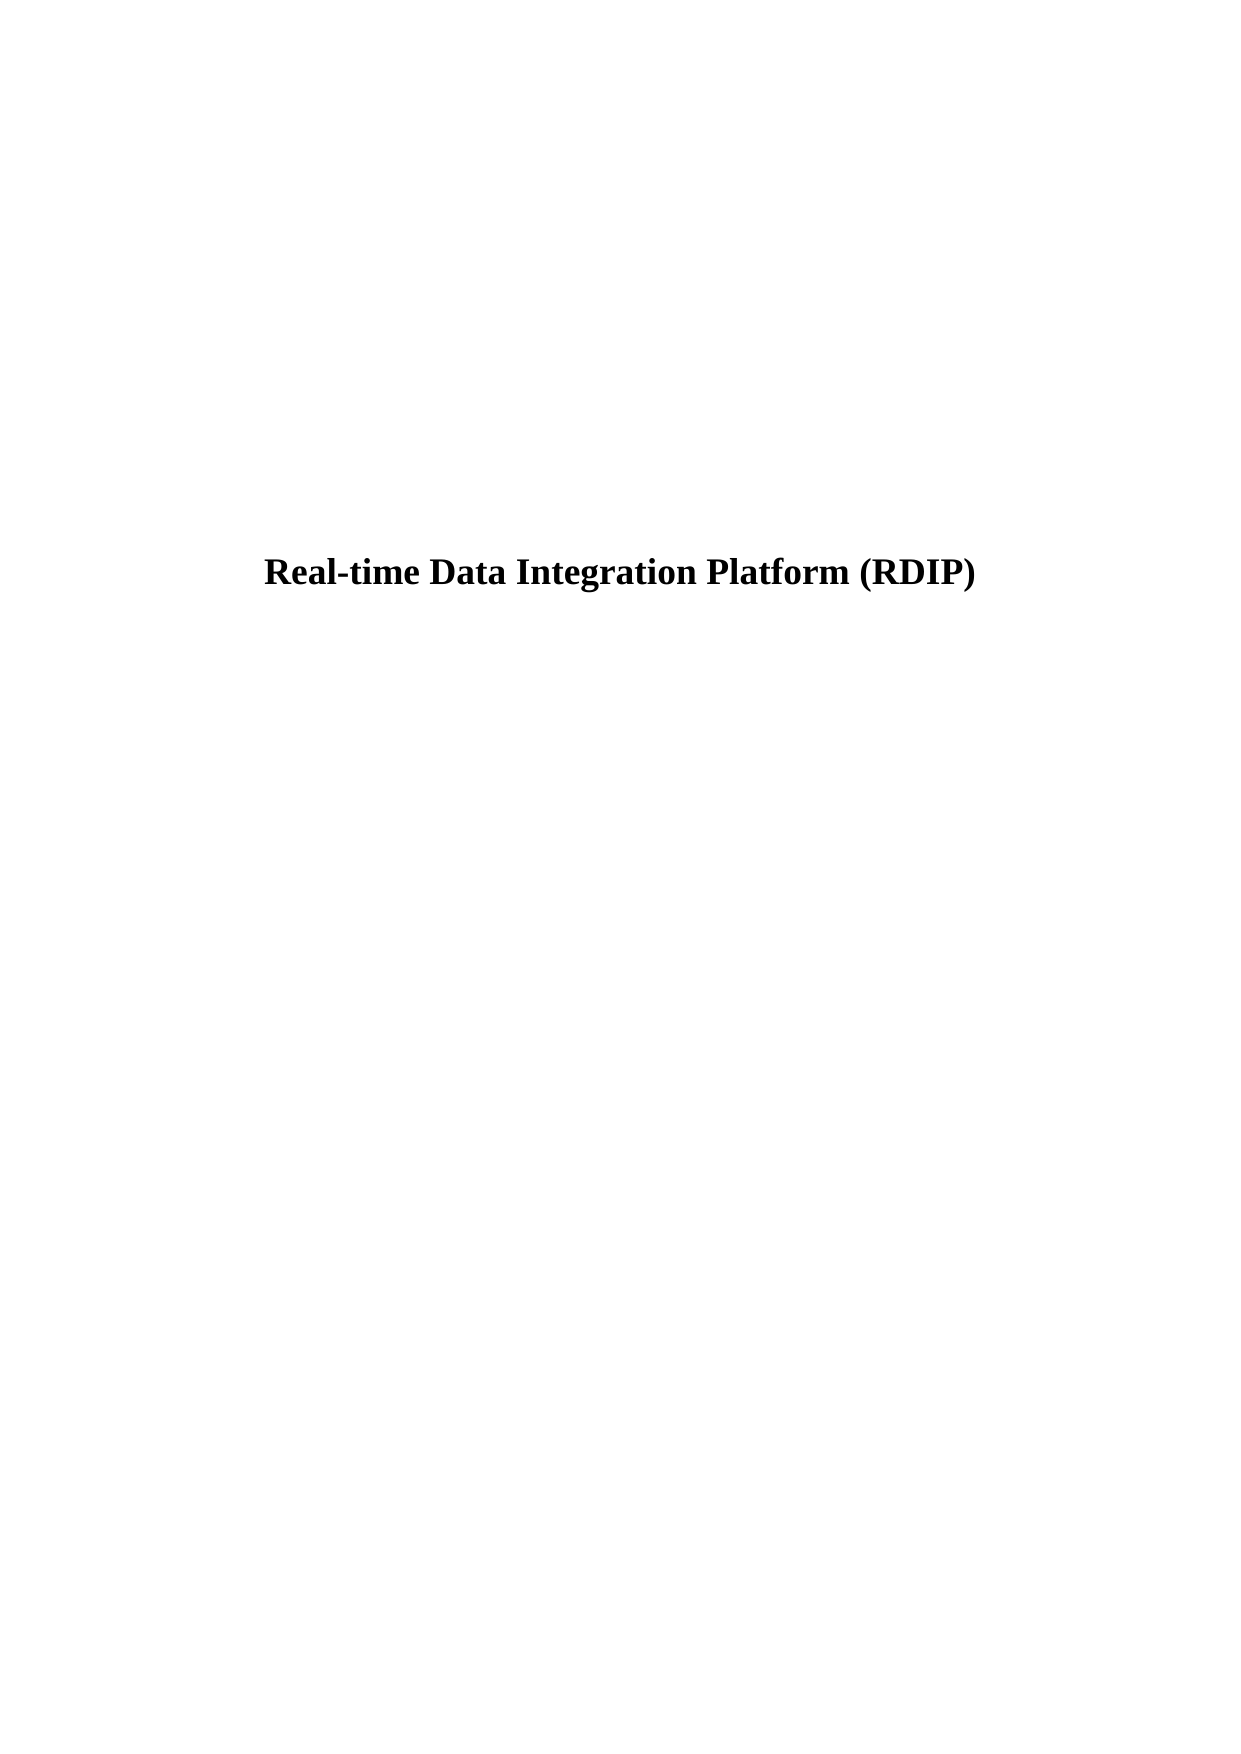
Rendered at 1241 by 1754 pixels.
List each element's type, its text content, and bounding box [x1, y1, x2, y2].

text Real-time Data Integration Platform (RDIP) [118, 549, 1122, 592]
